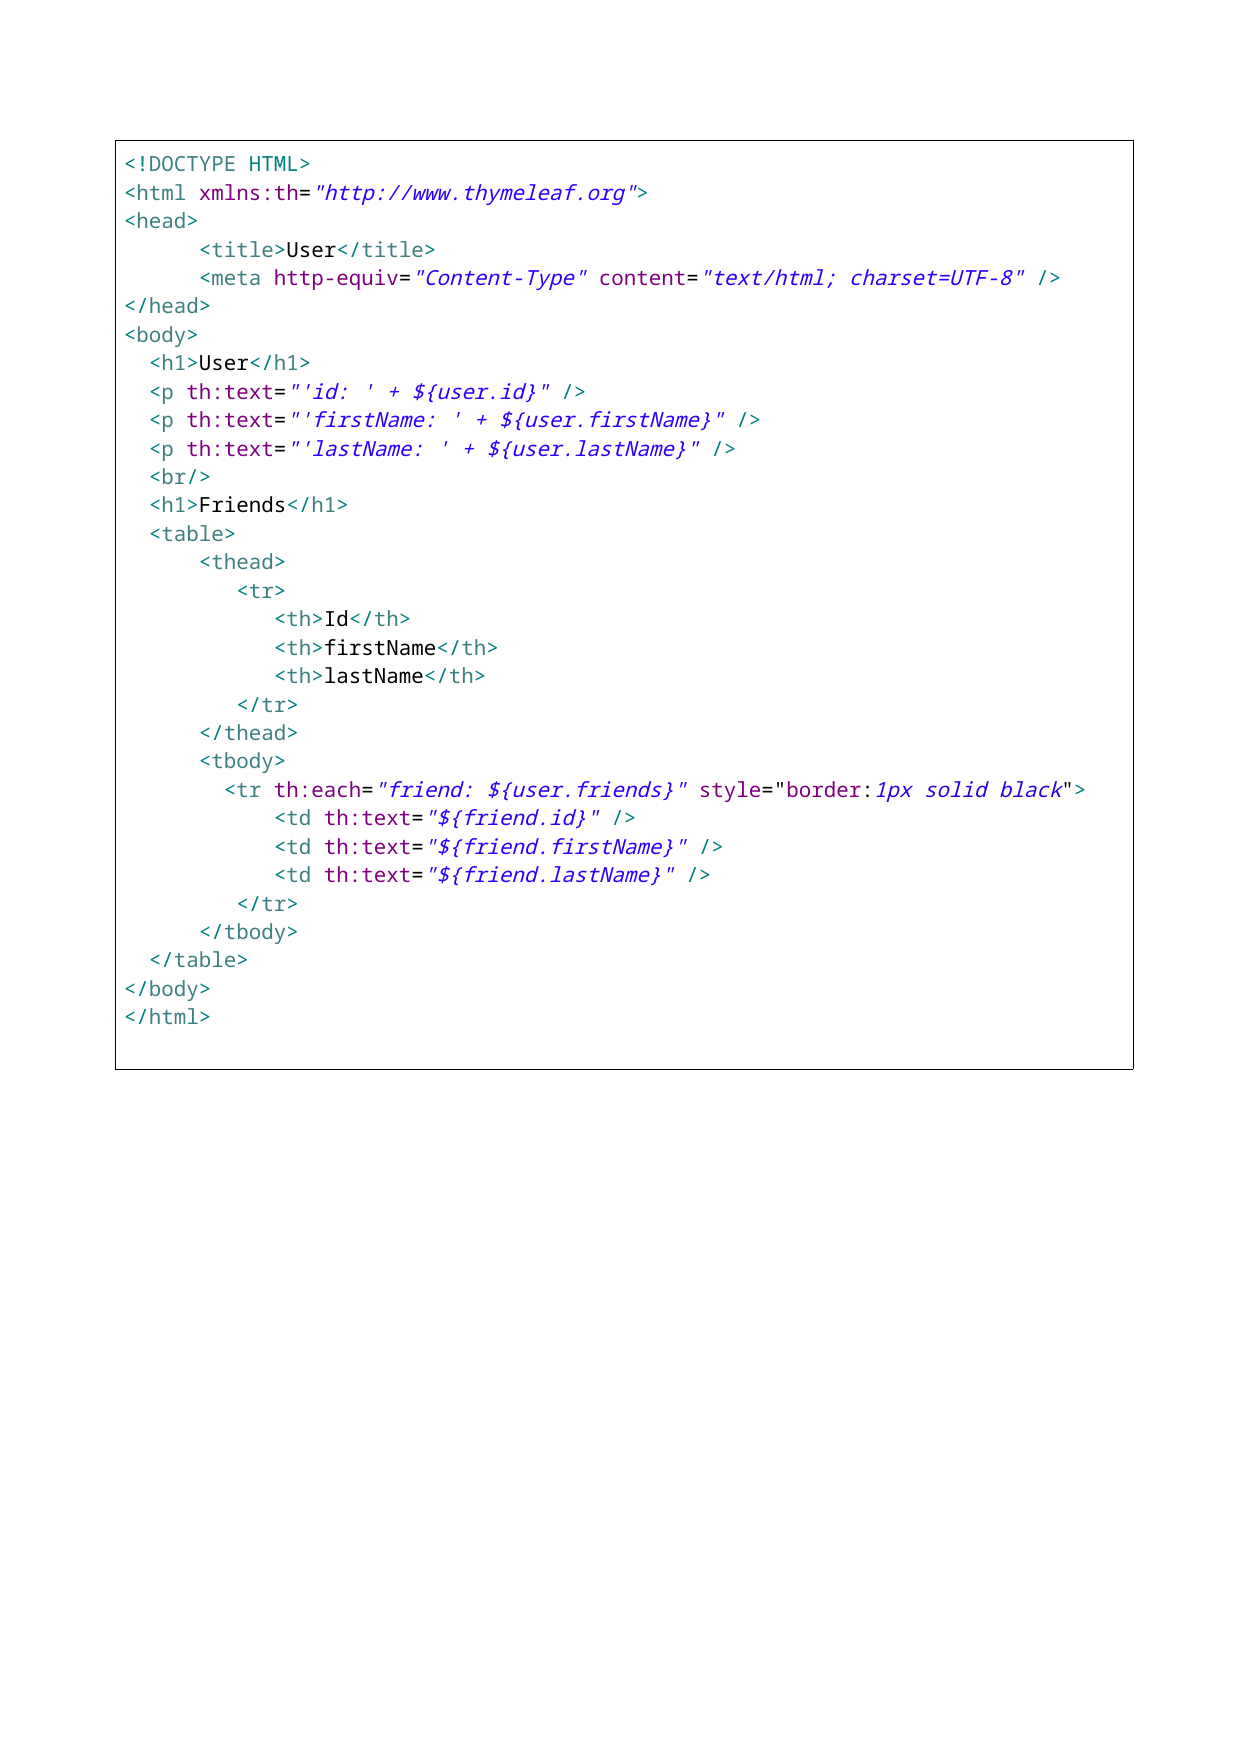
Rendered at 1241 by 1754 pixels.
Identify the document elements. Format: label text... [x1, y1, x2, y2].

text <table> [124, 519, 1124, 547]
text <tr th:each="friend: ${user.friends}" style="border:1px solid black"> [124, 775, 1124, 803]
text <td th:text="${friend.firstName}" /> [124, 832, 1124, 860]
text <tbody> [124, 747, 1124, 775]
text <body> [124, 320, 1124, 348]
text <!DOCTYPE HTML> [124, 149, 1124, 178]
text </head> [124, 292, 1124, 320]
text </body> [124, 974, 1124, 1002]
text <thead> [124, 547, 1124, 576]
text </tr> [124, 889, 1124, 917]
text </tr> [124, 690, 1124, 718]
text </table> [124, 946, 1124, 974]
text <p th:text="'firstName: ' + ${user.firstName}" /> [124, 405, 1124, 434]
text <head> [124, 206, 1124, 235]
text </tbody> [124, 917, 1124, 946]
text </html> [124, 1002, 1124, 1031]
text <th>firstName</th> [124, 633, 1124, 661]
text </thead> [124, 718, 1124, 747]
text <tr> [124, 576, 1124, 604]
text <h1>User</h1> [124, 348, 1124, 377]
text <td th:text="${friend.lastName}" /> [124, 860, 1124, 889]
text <html xmlns:th="http://www.thymeleaf.org"> [124, 178, 1124, 206]
text <title>User</title> [124, 235, 1124, 263]
text <p th:text="'id: ' + ${user.id}" /> [124, 377, 1124, 405]
text <th>lastName</th> [124, 661, 1124, 690]
text <th>Id</th> [124, 604, 1124, 633]
text <p th:text="'lastName: ' + ${user.lastName}" /> [124, 434, 1124, 462]
text <h1>Friends</h1> [124, 491, 1124, 519]
text <meta http-equiv="Content-Type" content="text/html; charset=UTF-8" /> [124, 263, 1124, 292]
text <td th:text="${friend.id}" /> [124, 803, 1124, 832]
text <br/> [124, 462, 1124, 491]
